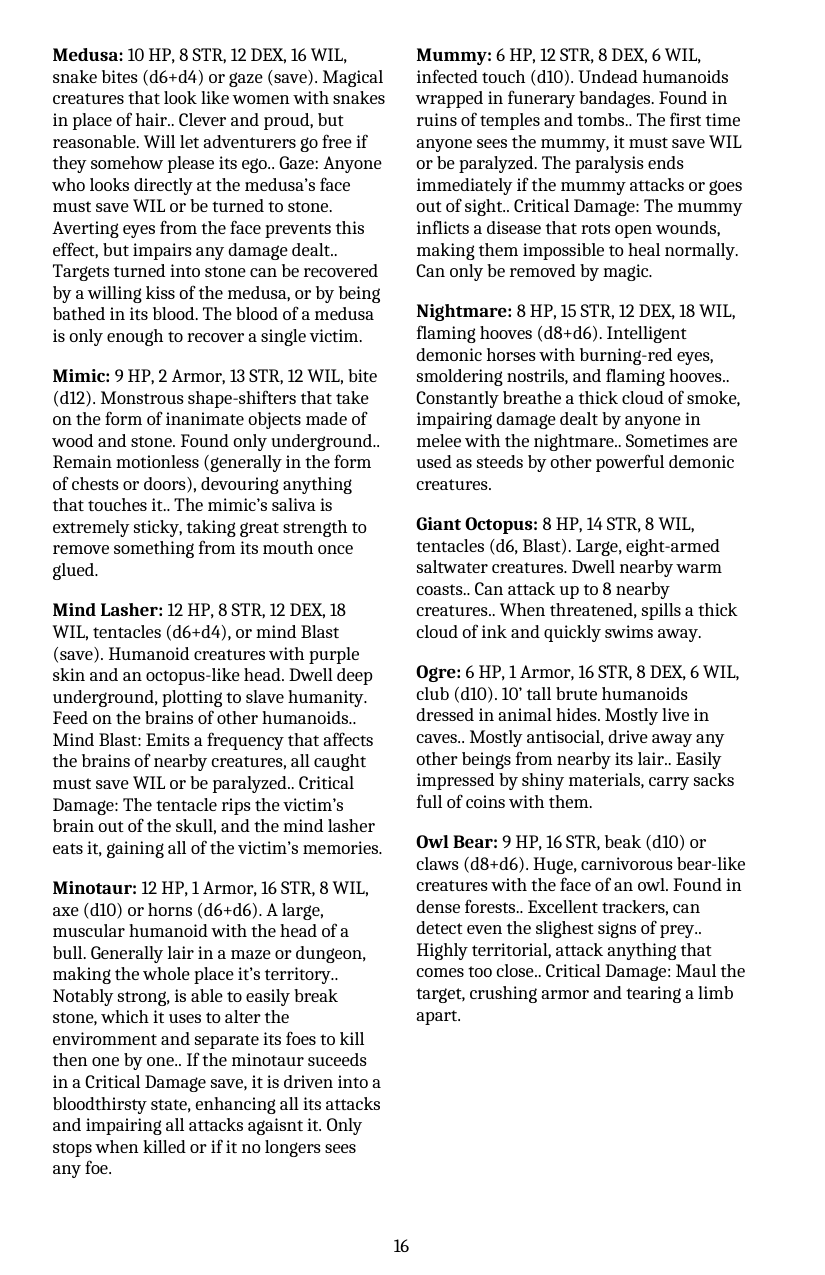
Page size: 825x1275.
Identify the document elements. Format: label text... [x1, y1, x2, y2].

text Nightmare: 8 HP, 15 STR, 12 DEX, 18 WIL, flaming hooves (d8+d6). Intelligent demonic horses with burning-red eyes, smoldering nostrils, and flaming hooves.. Constantly breathe a thick cloud of smoke, impairing damage dealt by anyone in melee with the nightmare.. Sometimes are used as steeds by other powerful demonic creatures. [416, 301, 750, 495]
text Owl Bear: 9 HP, 16 STR, beak (d10) or claws (d8+d6). Huge, carnivorous bear-like creatures with the face of an owl. Found in dense forests.. Excellent trackers, can detect even the slighest signs of prey.. Highly territorial, attack anything that comes too close.. Critical Damage: Maul the target, crushing armor and tearing a limb apart. [416, 832, 750, 1026]
text Mummy: 6 HP, 12 STR, 8 DEX, 6 WIL, infected touch (d10). Undead humanoids wrapped in funerary bandages. Found in ruins of temples and tombs.. The first time anyone sees the mummy, it must save WIL or be paralyzed. The paralysis ends immediately if the mummy attacks or goes out of sight.. Critical Damage: The mummy inflicts a disease that rots open wounds, making them impossible to heal normally. Can only be removed by magic. [416, 45, 750, 282]
text Minotaur: 12 HP, 1 Armor, 16 STR, 8 WIL, axe (d10) or horns (d6+d6). A large, muscular humanoid with the head of a bull. Generally lair in a maze or dungeon, making the whole place it’s territory.. Notably strong, is able to easily break stone, which it uses to alter the enviromment and separate its foes to kill then one by one.. If the minotaur suceeds in a Critical Damage save, it is driven into a bloodthirsty state, enhancing all its attacks and impairing all attacks agaisnt it. Only stops when killed or if it no longers sees any foe. [52, 877, 386, 1179]
text Mind Lasher: 12 HP, 8 STR, 12 DEX, 18 WIL, tentacles (d6+d4), or mind Blast (save). Humanoid creatures with purple skin and an octopus-like head. Dwell deep underground, plotting to slave humanity. Feed on the brains of other humanoids.. Mind Blast: Emits a frequency that affects the brains of nearby creatures, all caught must save WIL or be paralyzed.. Critical Damage: The tentacle rips the victim’s brain out of the skull, and the mind lasher eats it, gaining all of the victim’s memories. [52, 600, 386, 859]
text Ogre: 6 HP, 1 Armor, 16 STR, 8 DEX, 6 WIL, club (d10). 10’ tall brute humanoids dressed in animal hides. Mostly live in caves.. Mostly antisocial, drive away any other beings from nearby its lair.. Easily impressed by shiny materials, carry sacks full of coins with them. [416, 662, 750, 813]
text Medusa: 10 HP, 8 STR, 12 DEX, 16 WIL, snake bites (d6+d4) or gaze (save). Magical creatures that look like women with snakes in place of hair.. Clever and proud, but reasonable. Will let adventurers go free if they somehow please its ego.. Gaze: Anyone who looks directly at the medusa’s face must save WIL or be turned to stone. Averting eyes from the face prevents this effect, but impairs any damage dealt.. Targets turned into stone can be recovered by a willing kiss of the medusa, or by being bathed in its blood. The blood of a medusa is only enough to recover a single victim. [52, 45, 386, 347]
text Mimic: 9 HP, 2 Armor, 13 STR, 12 WIL, bite (d12). Monstrous shape-shifters that take on the form of inanimate objects made of wood and stone. Found only underground.. Remain motionless (generally in the form of chests or doors), devouring anything that touches it.. The mimic’s saliva is extremely sticky, taking great strength to remove something from its mouth once glued. [52, 366, 386, 581]
text Giant Octopus: 8 HP, 14 STR, 8 WIL, tentacles (d6, Blast). Large, eight-armed saltwater creatures. Dwell nearby warm coasts.. Can attack up to 8 nearby creatures.. When threatened, spills a thick cloud of ink and quickly swims away. [416, 514, 750, 643]
